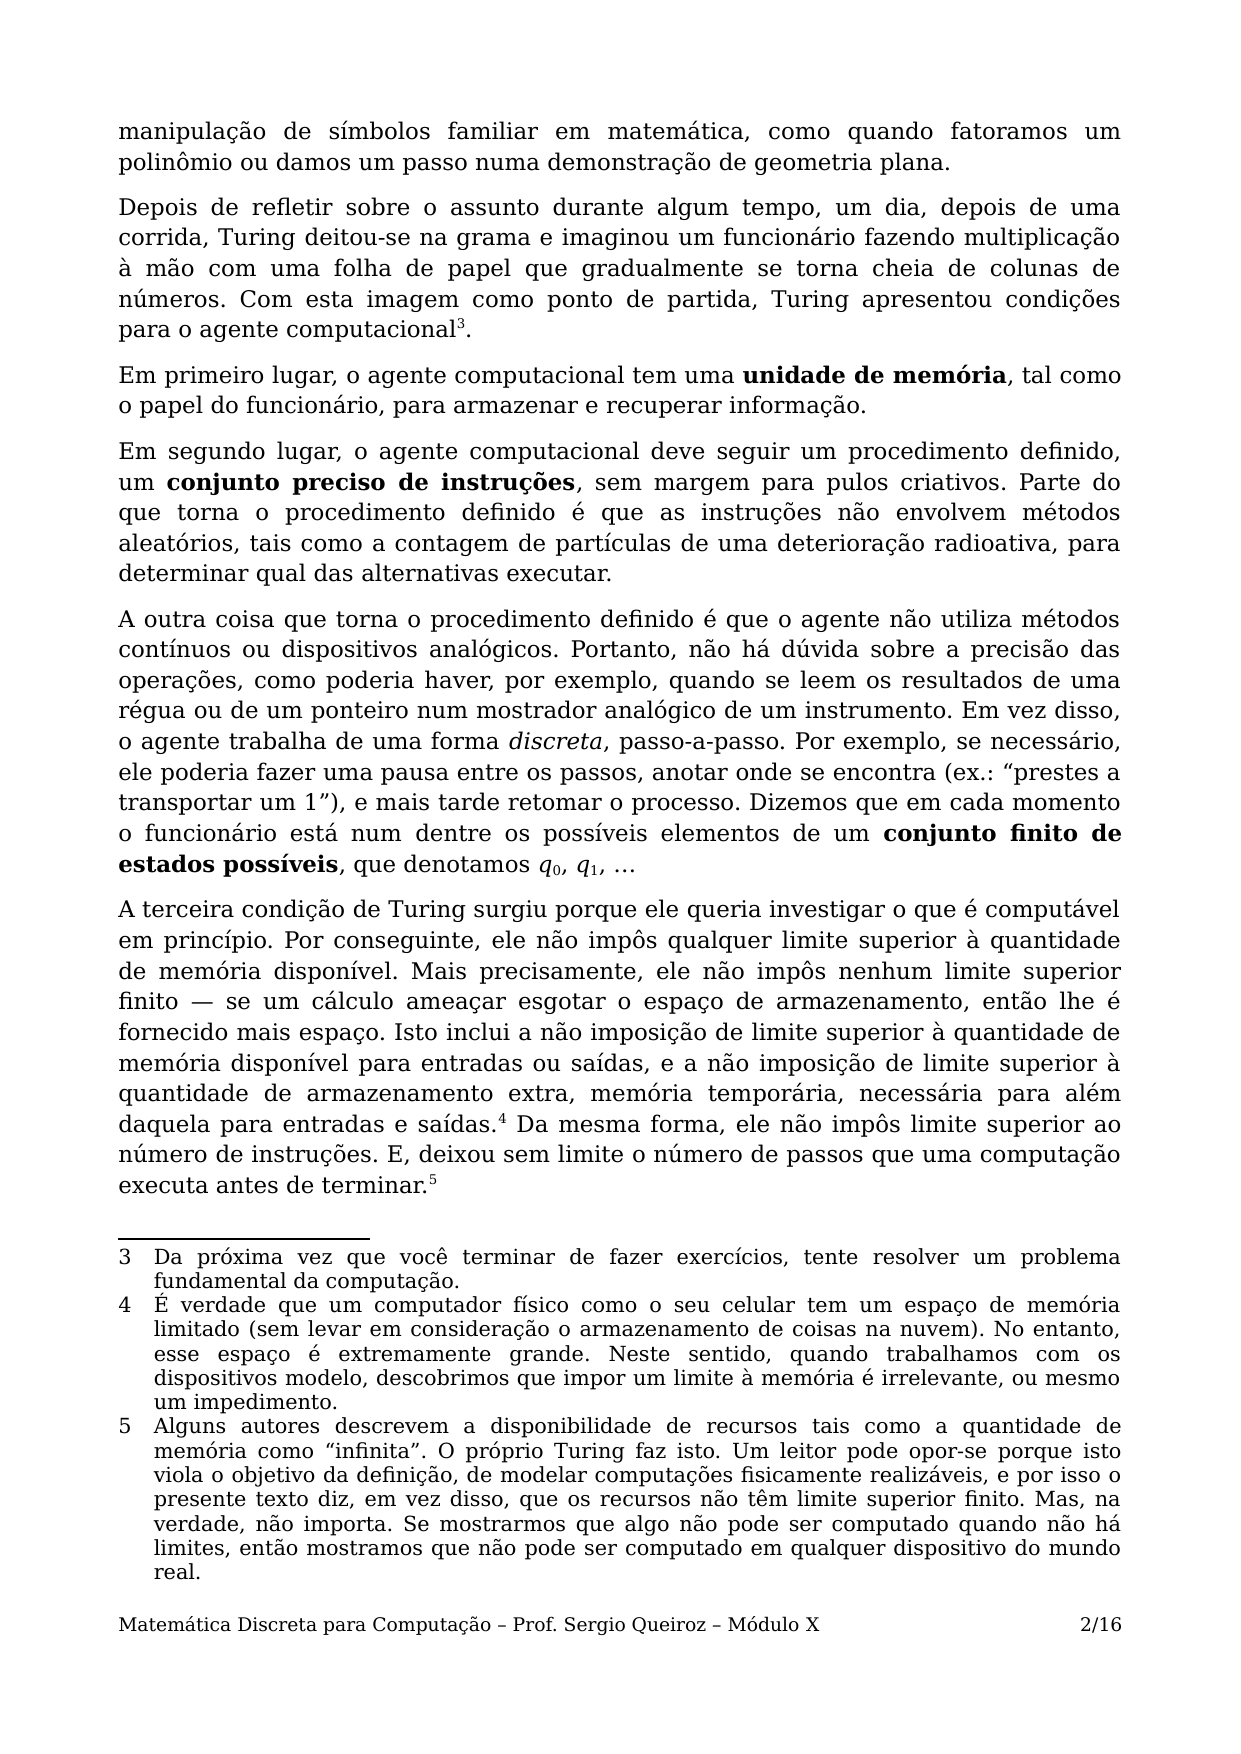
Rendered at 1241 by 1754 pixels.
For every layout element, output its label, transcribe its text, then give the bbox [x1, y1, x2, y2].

text Em primeiro lugar, o agente computacional tem uma unidade de memória, tal como o papel do funcionário, para armazenar e recuperar informação. [118, 362, 1122, 419]
text A terceira condição de Turing surgiu porque ele queria investigar o que é computável em princípio. Por conseguinte, ele não impôs qualquer limite superior à quantidade de memória disponível. Mais precisamente, ele não impôs nenhum limite superior finito — se um cálculo ameaçar esgotar o espaço de armazenamento, então lhe é fornecido mais espaço. Isto inclui a não imposição de limite superior à quantidade de memória disponível para entradas ou saídas, e a não imposição de limite superior à quantidade de armazenamento extra, memória temporária, necessária para além daquela para entradas e saídas. Da mesma forma, ele não impôs limite superior ao número de instruções. E, deixou sem limite o número de passos que uma computação executa antes de terminar. [118, 897, 1122, 1199]
text Da próxima vez que você terminar de fazer exercícios, tente resolver um problema fundamental da computação. [118, 1245, 1122, 1293]
text A outra coisa que torna o procedimento definido é que o agente não utiliza métodos contínuos ou dispositivos analógicos. Portanto, não há dúvida sobre a precisão das operações, como poderia haver, por exemplo, quando se leem os resultados de uma régua ou de um ponteiro num mostrador analógico de um instrumento. Em vez disso, o agente trabalha de uma forma discreta, passo-a-passo. Por exemplo, se necessário, ele poderia fazer uma pausa entre os passos, anotar onde se encontra (ex.: “prestes a transportar um 1”), e mais tarde retomar o processo. Dizemos que em cada momento o funcionário está num dentre os possíveis elementos de um conjunto finito de estados possíveis, que denotamos q0, q1, … [118, 606, 1122, 878]
text Depois de refletir sobre o assunto durante algum tempo, um dia, depois de uma corrida, Turing deitou-se na grama e imaginou um funcionário fazendo multiplicação à mão com uma folha de papel que gradualmente se torna cheia de colunas de números. Com esta imagem como ponto de partida, Turing apresentou condições para o agente computacional. [118, 194, 1122, 343]
text Em segundo lugar, o agente computacional deve seguir um procedimento definido, um conjunto preciso de instruções, sem margem para pulos criativos. Parte do que torna o procedimento definido é que as instruções não envolvem métodos aleatórios, tais como a contagem de partículas de uma deterioração radioativa, para determinar qual das alternativas executar. [118, 438, 1122, 587]
text É verdade que um computador físico como o seu celular tem um espaço de memória limitado (sem levar em consideração o armazenamento de coisas na nuvem). No entanto, esse espaço é extremamente grande. Neste sentido, quando trabalhamos com os dispositivos modelo, descobrimos que impor um limite à memória é irrelevante, ou mesmo um impedimento. [118, 1293, 1122, 1414]
text Alguns autores descrevem a disponibilidade de recursos tais como a quantidade de memória como “infinita”. O próprio Turing faz isto. Um leitor pode opor-se porque isto viola o objetivo da definição, de modelar computações fisicamente realizáveis, e por isso o presente texto diz, em vez disso, que os recursos não têm limite superior finito. Mas, na verdade, não importa. Se mostrarmos que algo não pode ser computado quando não há limites, então mostramos que não pode ser computado em qualquer dispositivo do mundo real. [118, 1414, 1122, 1584]
text manipulação de símbolos familiar em matemática, como quando fatoramos um polinômio ou damos um passo numa demonstração de geometria plana. [118, 118, 1122, 175]
